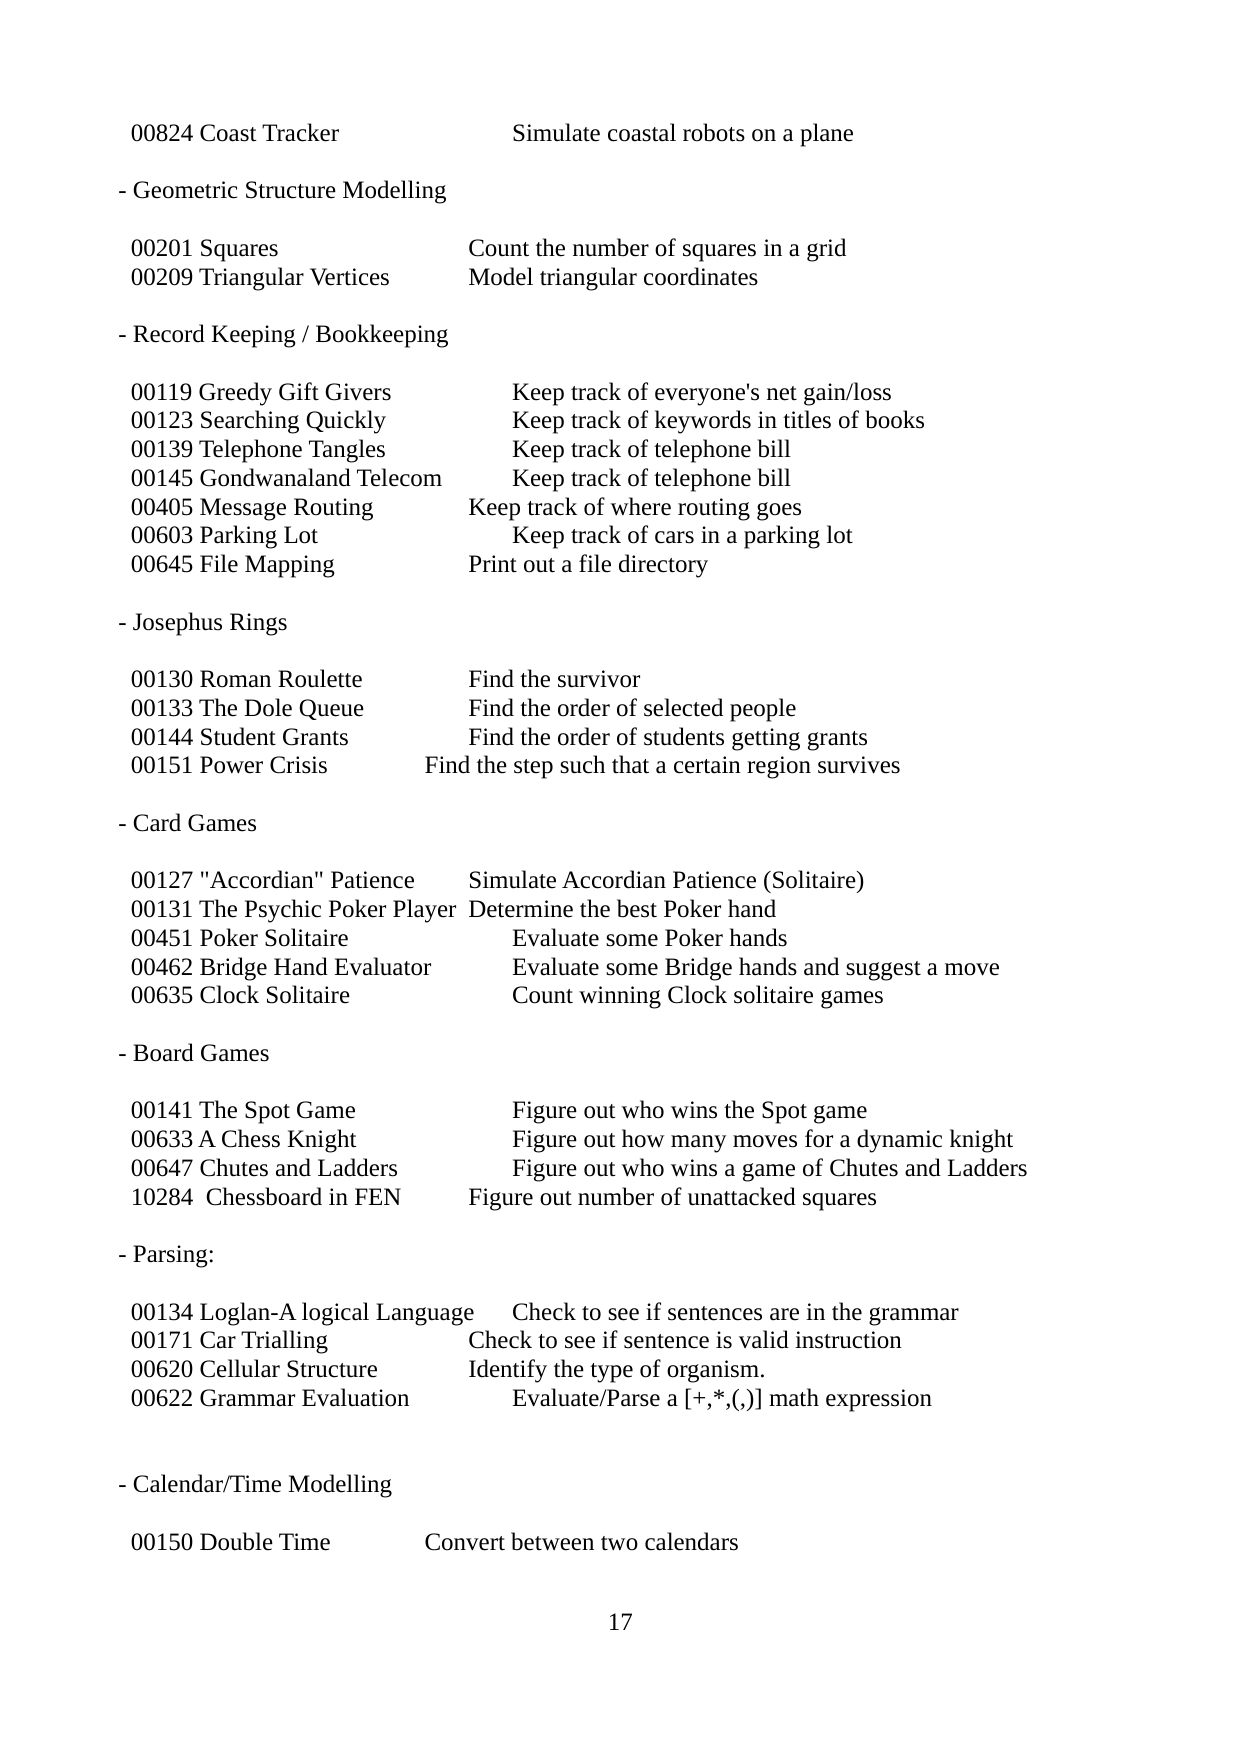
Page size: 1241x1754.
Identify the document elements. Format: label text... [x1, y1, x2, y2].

text - Calendar/Time Modelling [118, 1469, 1122, 1498]
text 00622 Grammar Evaluation Evaluate/Parse a [+,*,(,)] math expression [118, 1383, 1122, 1412]
text - Record Keeping / Bookkeeping [118, 319, 1122, 348]
text - Board Games [118, 1038, 1122, 1067]
text 00131 The Psychic Poker Player Determine the best Poker hand [118, 894, 1122, 923]
text 00119 Greedy Gift Givers Keep track of everyone's net gain/loss [118, 377, 1122, 406]
text 00139 Telephone Tangles Keep track of telephone bill [118, 434, 1122, 463]
text 00123 Searching Quickly Keep track of keywords in titles of books [118, 406, 1122, 434]
text - Parsing: [118, 1239, 1122, 1268]
text 00171 Car Trialling Check to see if sentence is valid instruction [118, 1326, 1122, 1354]
text 00127 "Accordian" Patience Simulate Accordian Patience (Solitaire) [118, 866, 1122, 894]
text 00645 File Mapping Print out a file directory [118, 549, 1122, 578]
text 00151 Power Crisis Find the step such that a certain region survives [118, 751, 1122, 779]
text - Card Games [118, 808, 1122, 837]
text 00201 Squares Count the number of squares in a grid [118, 233, 1122, 262]
text - Geometric Structure Modelling [118, 176, 1122, 204]
text 00603 Parking Lot Keep track of cars in a parking lot [118, 521, 1122, 549]
text 00209 Triangular Vertices Model triangular coordinates [118, 262, 1122, 291]
text 00824 Coast Tracker Simulate coastal robots on a plane [118, 118, 1122, 147]
text 00620 Cellular Structure Identify the type of organism. [118, 1354, 1122, 1383]
text 00144 Student Grants Find the order of students getting grants [118, 722, 1122, 751]
text 00133 The Dole Queue Find the order of selected people [118, 693, 1122, 722]
text 00141 The Spot Game Figure out who wins the Spot game [118, 1096, 1122, 1124]
text 00145 Gondwanaland Telecom Keep track of telephone bill [118, 463, 1122, 492]
text 00647 Chutes and Ladders Figure out who wins a game of Chutes and Ladders [118, 1153, 1122, 1182]
text - Josephus Rings [118, 607, 1122, 636]
text 10284 Chessboard in FEN Figure out number of unattacked squares [118, 1182, 1122, 1211]
text 00462 Bridge Hand Evaluator Evaluate some Bridge hands and suggest a move [118, 952, 1122, 981]
text 00405 Message Routing Keep track of where routing goes [118, 492, 1122, 521]
text 00130 Roman Roulette Find the survivor [118, 664, 1122, 693]
text 00134 Loglan-A logical Language Check to see if sentences are in the grammar [118, 1297, 1122, 1326]
text 00633 A Chess Knight Figure out how many moves for a dynamic knight [118, 1124, 1122, 1153]
text 00150 Double Time Convert between two calendars [118, 1527, 1122, 1556]
text 00635 Clock Solitaire Count winning Clock solitaire games [118, 981, 1122, 1009]
text 00451 Poker Solitaire Evaluate some Poker hands [118, 923, 1122, 952]
